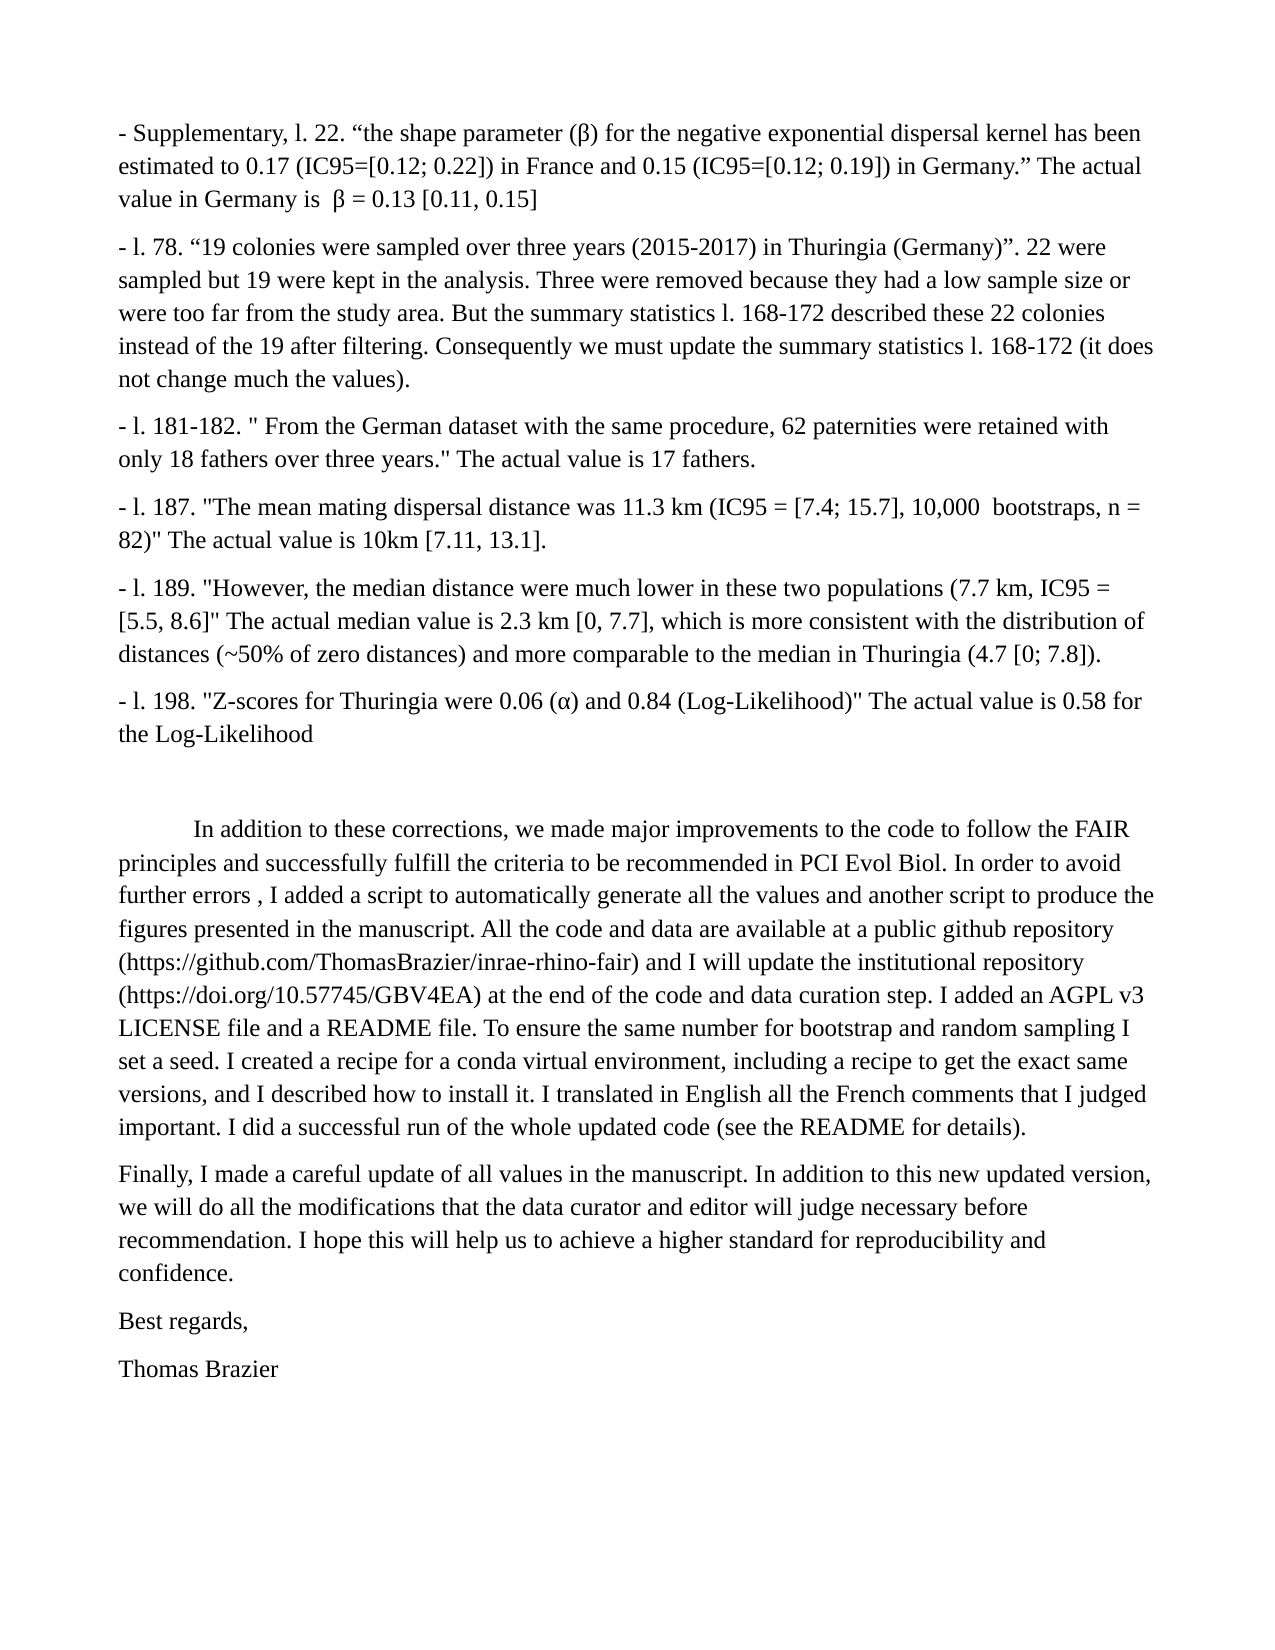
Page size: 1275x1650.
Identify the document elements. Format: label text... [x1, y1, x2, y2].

text Thomas Brazier [118, 1354, 1157, 1382]
text - l. 189. "However, the median distance were much lower in these two populations (7.7 km, IC95 = [5.5, 8.6]" The actual median value is 2.3 km [0, 7.7], which is more consistent with the distribution of distances (~50% of zero distances) and more comparable to the median in Thuringia (4.7 [0; 7.8]). [118, 573, 1157, 667]
text - l. 78. “19 colonies were sampled over three years (2015-2017) in Thuringia (Germany)”. 22 were sampled but 19 were kept in the analysis. Three were removed because they had a low sample size or were too far from the study area. But the summary statistics l. 168-172 described these 22 colonies instead of the 19 after filtering. Consequently we must update the summary statistics l. 168-172 (it does not change much the values). [118, 232, 1157, 393]
text - l. 181-182. " From the German dataset with the same procedure, 62 paternities were retained with only 18 fathers over three years." The actual value is 17 fathers. [118, 411, 1157, 473]
text - l. 187. "The mean mating dispersal distance was 11.3 km (IC95 = [7.4; 15.7], 10,000 bootstraps, n = 82)" The actual value is 10km [7.11, 13.1]. [118, 492, 1157, 554]
text Finally, I made a careful update of all values in the manuscript. In addition to this new updated version, we will do all the modifications that the data curator and editor will judge necessary before recommendation. I hope this will help us to achieve a higher standard for reproducibility and confidence. [118, 1159, 1157, 1287]
text Best regards, [118, 1306, 1157, 1335]
text - l. 198. "Z-scores for Thuringia were 0.06 (α) and 0.84 (Log-Likelihood)" The actual value is 0.58 for the Log-Likelihood [118, 686, 1157, 748]
text In addition to these corrections, we made major improvements to the code to follow the FAIR principles and successfully fulfill the criteria to be recommended in PCI Evol Biol. In order to avoid further errors , I added a script to automatically generate all the values and another script to produce the figures presented in the manuscript. All the code and data are available at a public github repository (https://github.com/ThomasBrazier/inrae-rhino-fair) and I will update the institutional repository (https://doi.org/10.57745/GBV4EA) at the end of the code and data curation step. I added an AGPL v3 LICENSE file and a README file. To ensure the same number for bootstrap and random sampling I set a seed. I created a recipe for a conda virtual environment, including a recipe to get the exact same versions, and I described how to install it. I translated in English all the French comments that I judged important. I did a successful run of the whole updated code (see the README for details). [118, 814, 1157, 1141]
text - Supplementary, l. 22. “the shape parameter (β) for the negative exponential dispersal kernel has been estimated to 0.17 (IC95=[0.12; 0.22]) in France and 0.15 (IC95=[0.12; 0.19]) in Germany.” The actual value in Germany is β = 0.13 [0.11, 0.15] [118, 118, 1157, 213]
